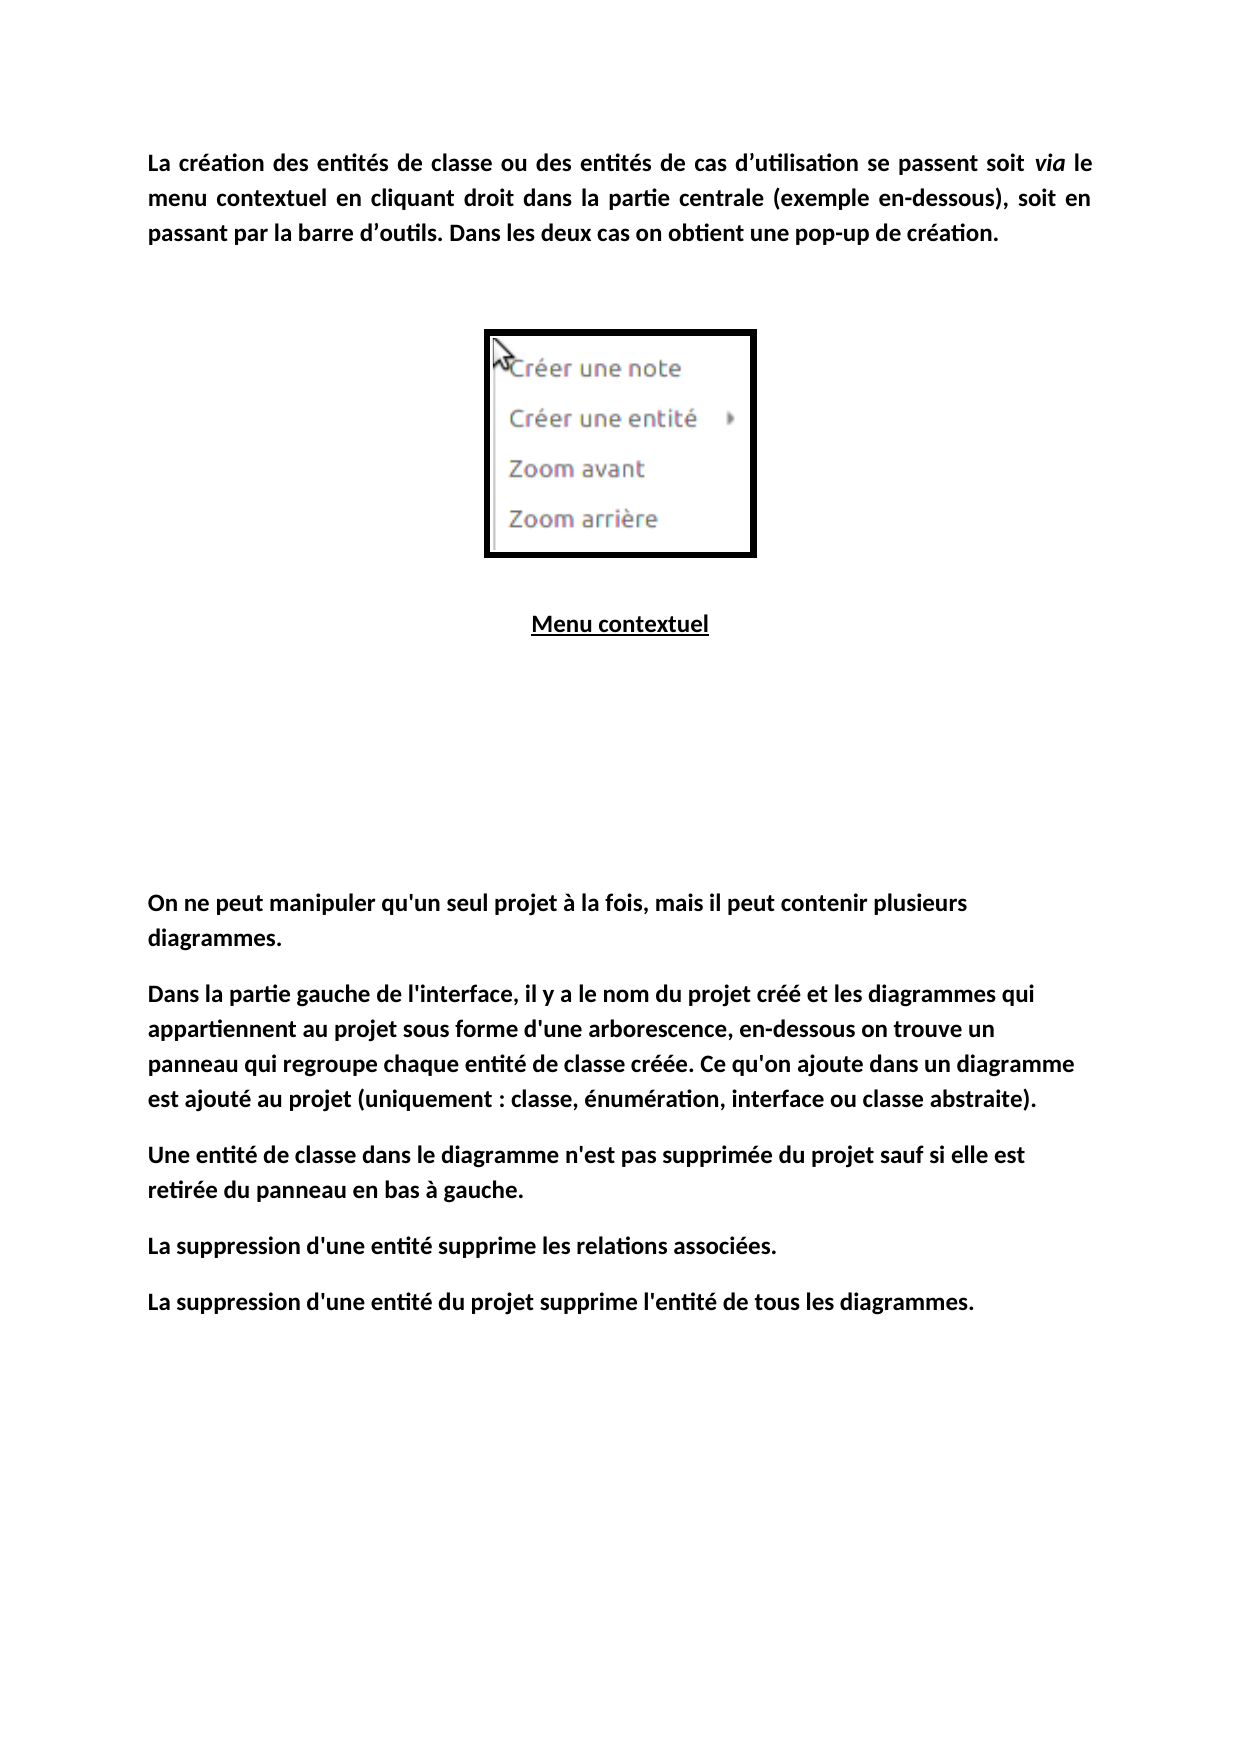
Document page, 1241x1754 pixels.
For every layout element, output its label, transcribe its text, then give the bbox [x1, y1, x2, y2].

text Une entité de classe dans le diagramme n'est pas supprimée du projet sauf si elle est retirée du panneau en bas à gauche. [148, 1139, 1093, 1205]
text La suppression d'une entité supprime les relations associées. [148, 1230, 1093, 1261]
text Dans la partie gauche de l'interface, il y a le nom du projet créé et les diagrammes qui appartiennent au projet sous forme d'une arborescence, en-dessous on trouve un panneau qui regroupe chaque entité de classe créée. Ce qu'on ajoute dans un diagramme est ajouté au projet (uniquement : classe, énumération, interface ou classe abstraite). [148, 978, 1093, 1114]
text Menu contextuel [148, 608, 1093, 639]
picture [492, 338, 748, 550]
text La suppression d'une entité du projet supprime l'entité de tous les diagrammes. [148, 1286, 1093, 1316]
text On ne peut manipuler qu'un seul projet à la fois, mais il peut contenir plusieurs diagrammes. [148, 888, 1093, 953]
text La création des entités de classe ou des entités de cas d’utilisation se passent soit via le menu contextuel en cliquant droit dans la partie centrale (exemple en-dessous), soit en passant par la barre d’outils. Dans les deux cas on obtient une pop-up de création. [148, 148, 1093, 248]
